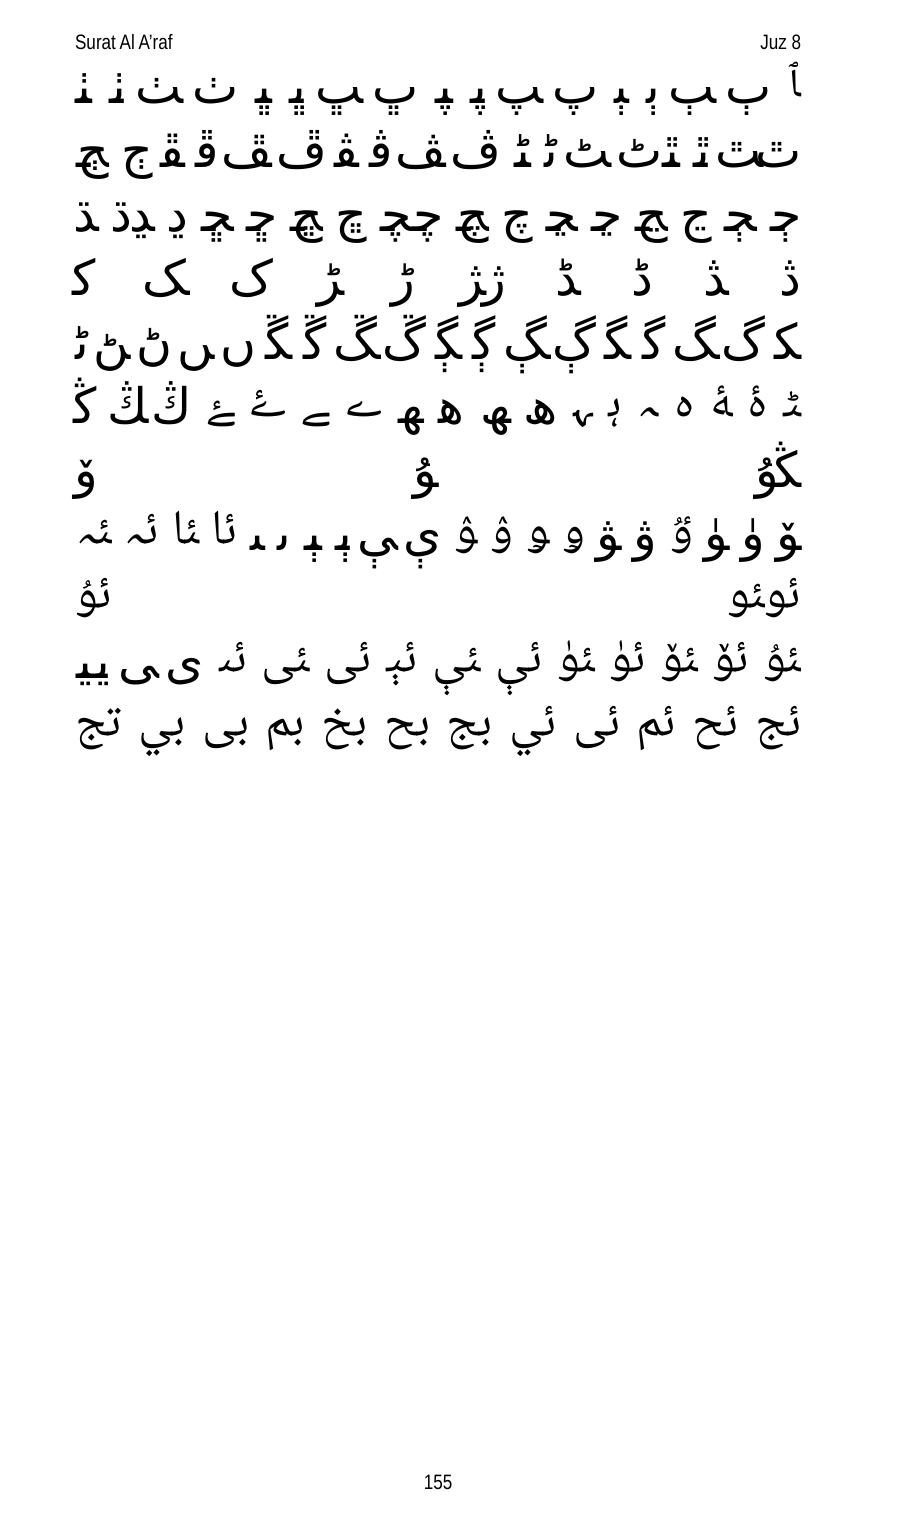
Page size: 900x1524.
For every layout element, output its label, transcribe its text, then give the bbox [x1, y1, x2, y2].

text ﯱ ﯲ ﯳ ﯴ ﯵ ﯶ ﯷ ﯸ ﯹ ﯺ ﯻ ﯼ ﯽ ﯾﯿ ﰀ ﰁ ﰂ ﰃ ﰄ ﰅ ﰆ ﰇ ﰈ ﰉ ﰊ ﰋ [75, 635, 801, 762]
text ﯚ ﯛ ﯜ ﯝ ﯞ ﯟ ﯠ ﯡ ﯢ ﯣ ﯤ ﯥ ﯦ ﯧ ﯨ ﯩ ﯪ ﯫ ﯬ ﯭ ﯮﯯ ﯰ [75, 507, 801, 635]
text ﭑ ﭒ ﭓ ﭔ ﭕ ﭖ ﭗ ﭘ ﭙ ﭚ ﭛ ﭜ ﭝ ﭞ ﭟ ﭠ ﭡ ﭢﭣ ﭤ ﭥﭦ ﭧ ﭨ ﭩ ﭪ ﭫ ﭬ ﭭ ﭮ ﭯ ﭰ ﭱ ﭲ ﭳ ﭴ ﭵ ﭶ ﭷ ﭸ ﭹ ﭺ ﭻ ﭼﭽ ﭾ ﭿ ﮀ ﮁ ﮂ ﮃﮄ ﮅ ﮆ ﮇ ﮈ ﮉ ﮊﮋ ﮌ ﮍ ﮎ ﮏ ﮐ [75, 60, 801, 315]
text ﮑ ﮒ ﮓ ﮔ ﮕ ﮖ ﮗ ﮘ ﮙ ﮚ ﮛ ﮜ ﮝ ﮞ ﮟ ﮠ ﮡ ﮢ ﮣ ﮤ ﮥ ﮦ ﮧ ﮨ ﮩ ﮪ ﮫ ﮬ ﮭ ﮮ ﮯ ﮰ ﮱ ﯓ ﯔ ﯕ ﯖﯗ ﯘ ﯙ [75, 315, 801, 507]
